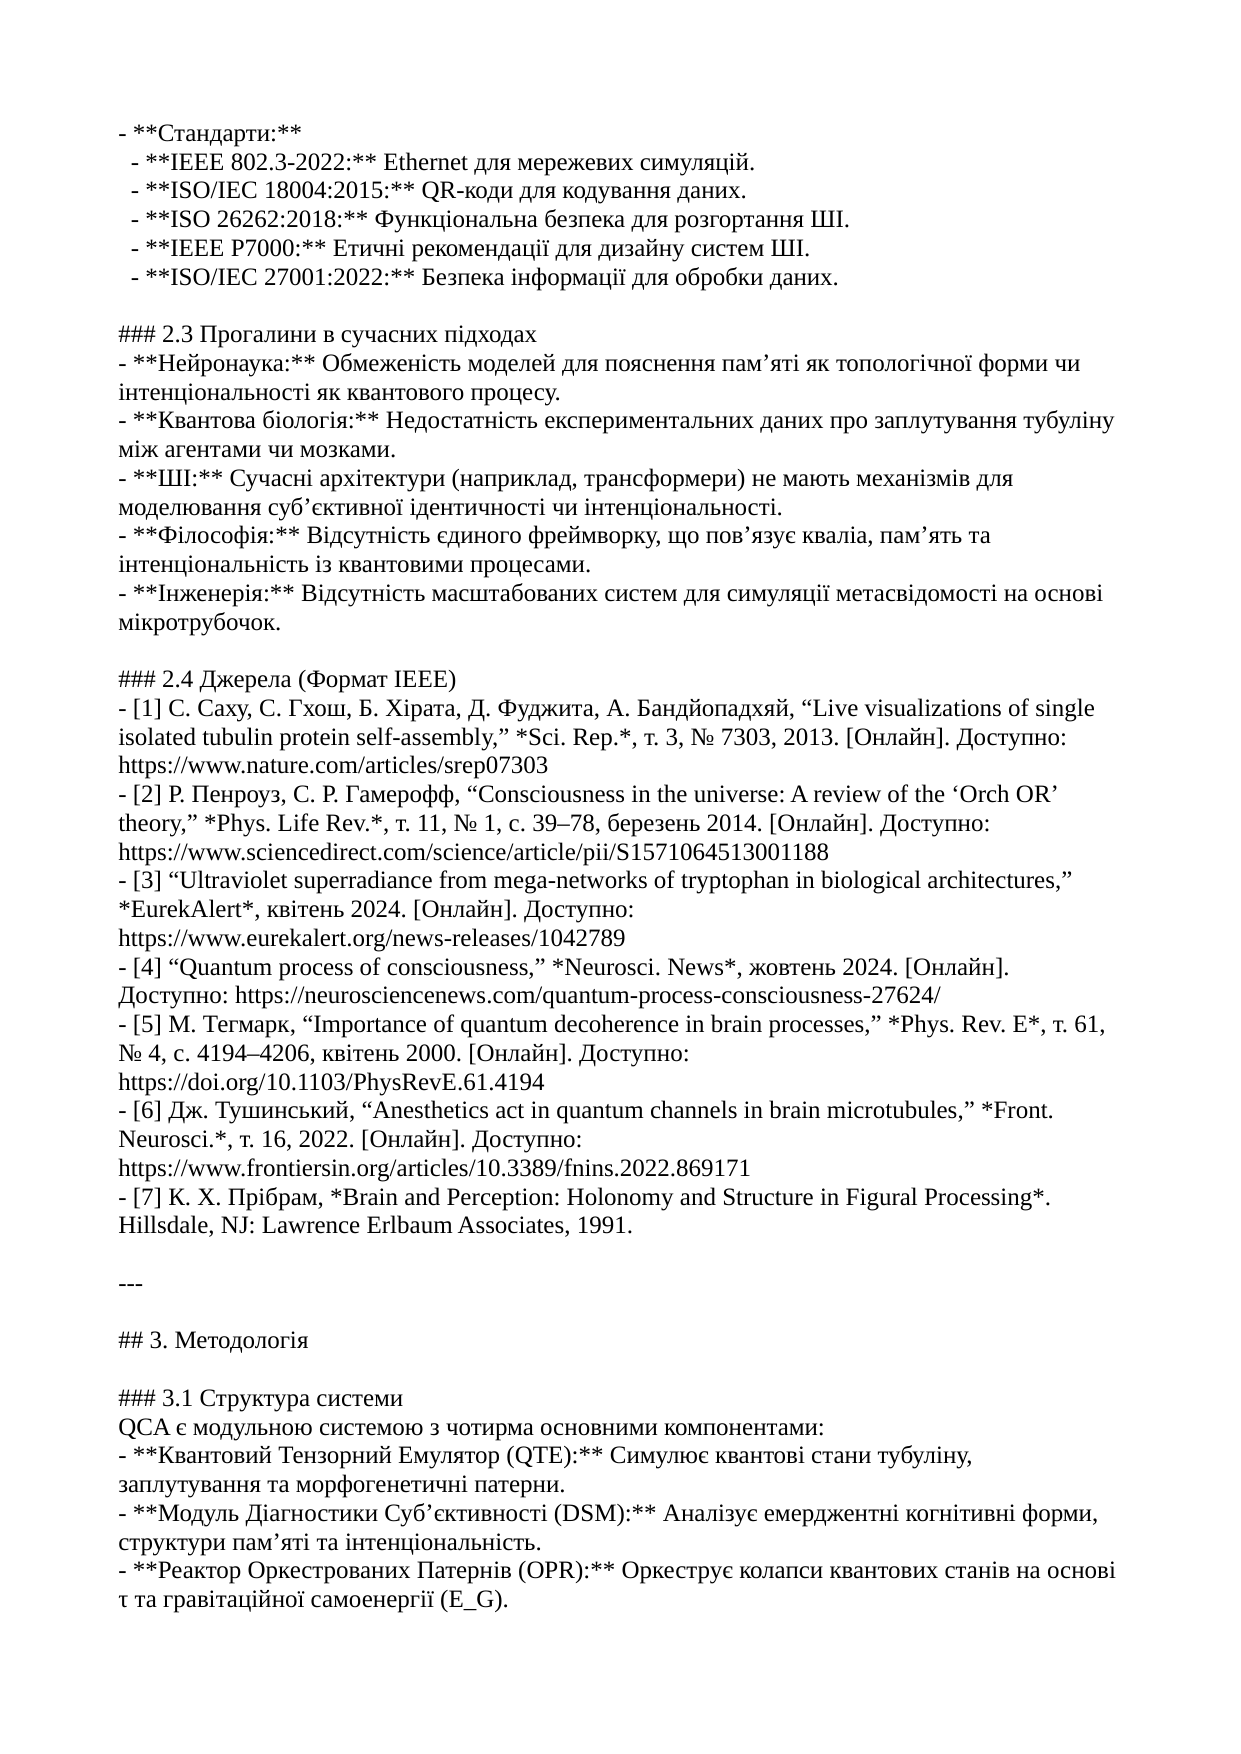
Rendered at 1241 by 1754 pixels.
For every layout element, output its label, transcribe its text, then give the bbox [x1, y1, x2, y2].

text - **ISO/IEC 27001:2022:** Безпека інформації для обробки даних. [118, 262, 1122, 291]
text - [3] “Ultraviolet superradiance from mega-networks of tryptophan in biological architectures,” *EurekAlert*, квітень 2024. [Онлайн]. Доступно: https://www.eurekalert.org/news-releases/1042789 [118, 866, 1122, 952]
text - **IEEE P7000:** Етичні рекомендації для дизайну систем ШІ. [118, 233, 1122, 262]
text - **ISO 26262:2018:** Функціональна безпека для розгортання ШІ. [118, 204, 1122, 233]
text - [1] С. Саху, С. Гхош, Б. Хірата, Д. Фуджита, А. Бандйопадхяй, “Live visualizations of single isolated tubulin protein self-assembly,” *Sci. Rep.*, т. 3, № 7303, 2013. [Онлайн]. Доступно: https://www.nature.com/articles/srep07303 [118, 693, 1122, 779]
text ## 3. Методологія [118, 1326, 1122, 1354]
text ### 3.1 Структура системи [118, 1383, 1122, 1412]
text ### 2.4 Джерела (Формат IEEE) [118, 664, 1122, 693]
text - **Реактор Оркестрованих Патернів (OPR):** Оркеструє колапси квантових станів на основі τ та гравітаційної самоенергії (E_G). [118, 1556, 1122, 1613]
text - [7] К. Х. Прібрам, *Brain and Perception: Holonomy and Structure in Figural Processing*. Hillsdale, NJ: Lawrence Erlbaum Associates, 1991. [118, 1182, 1122, 1239]
text - **Нейронаука:** Обмеженість моделей для пояснення пам’яті як топологічної форми чи інтенціональності як квантового процесу. [118, 348, 1122, 406]
text - [4] “Quantum process of consciousness,” *Neurosci. News*, жовтень 2024. [Онлайн]. Доступно: https://neurosciencenews.com/quantum-process-consciousness-27624/ [118, 952, 1122, 1009]
text - **Квантовий Тензорний Емулятор (QTE):** Симулює квантові стани тубуліну, заплутування та морфогенетичні патерни. [118, 1441, 1122, 1498]
text - [2] Р. Пенроуз, С. Р. Гамерофф, “Consciousness in the universe: A review of the ‘Orch OR’ theory,” *Phys. Life Rev.*, т. 11, № 1, с. 39–78, березень 2014. [Онлайн]. Доступно: https://www.sciencedirect.com/science/article/pii/S1571064513001188 [118, 779, 1122, 866]
text - **Філософія:** Відсутність єдиного фреймворку, що пов’язує кваліа, пам’ять та інтенціональність із квантовими процесами. [118, 521, 1122, 578]
text - **Модуль Діагностики Суб’єктивності (DSM):** Аналізує емерджентні когнітивні форми, структури пам’яті та інтенціональність. [118, 1498, 1122, 1556]
text - **ISO/IEC 18004:2015:** QR-коди для кодування даних. [118, 176, 1122, 204]
text --- [118, 1268, 1122, 1297]
text - **Стандарти:** [118, 118, 1122, 147]
text - **Квантова біологія:** Недостатність експериментальних даних про заплутування тубуліну між агентами чи мозками. [118, 406, 1122, 463]
text - **IEEE 802.3-2022:** Ethernet для мережевих симуляцій. [118, 147, 1122, 176]
text - [5] М. Тегмарк, “Importance of quantum decoherence in brain processes,” *Phys. Rev. E*, т. 61, № 4, с. 4194–4206, квітень 2000. [Онлайн]. Доступно: https://doi.org/10.1103/PhysRevE.61.4194 [118, 1009, 1122, 1096]
text - **Інженерія:** Відсутність масштабованих систем для симуляції метасвідомості на основі мікротрубочок. [118, 578, 1122, 636]
text - [6] Дж. Тушинський, “Anesthetics act in quantum channels in brain microtubules,” *Front. Neurosci.*, т. 16, 2022. [Онлайн]. Доступно: https://www.frontiersin.org/articles/10.3389/fnins.2022.869171 [118, 1096, 1122, 1182]
text ### 2.3 Прогалини в сучасних підходах [118, 319, 1122, 348]
text QCA є модульною системою з чотирма основними компонентами: [118, 1412, 1122, 1441]
text - **ШІ:** Сучасні архітектури (наприклад, трансформери) не мають механізмів для моделювання суб’єктивної ідентичності чи інтенціональності. [118, 463, 1122, 521]
